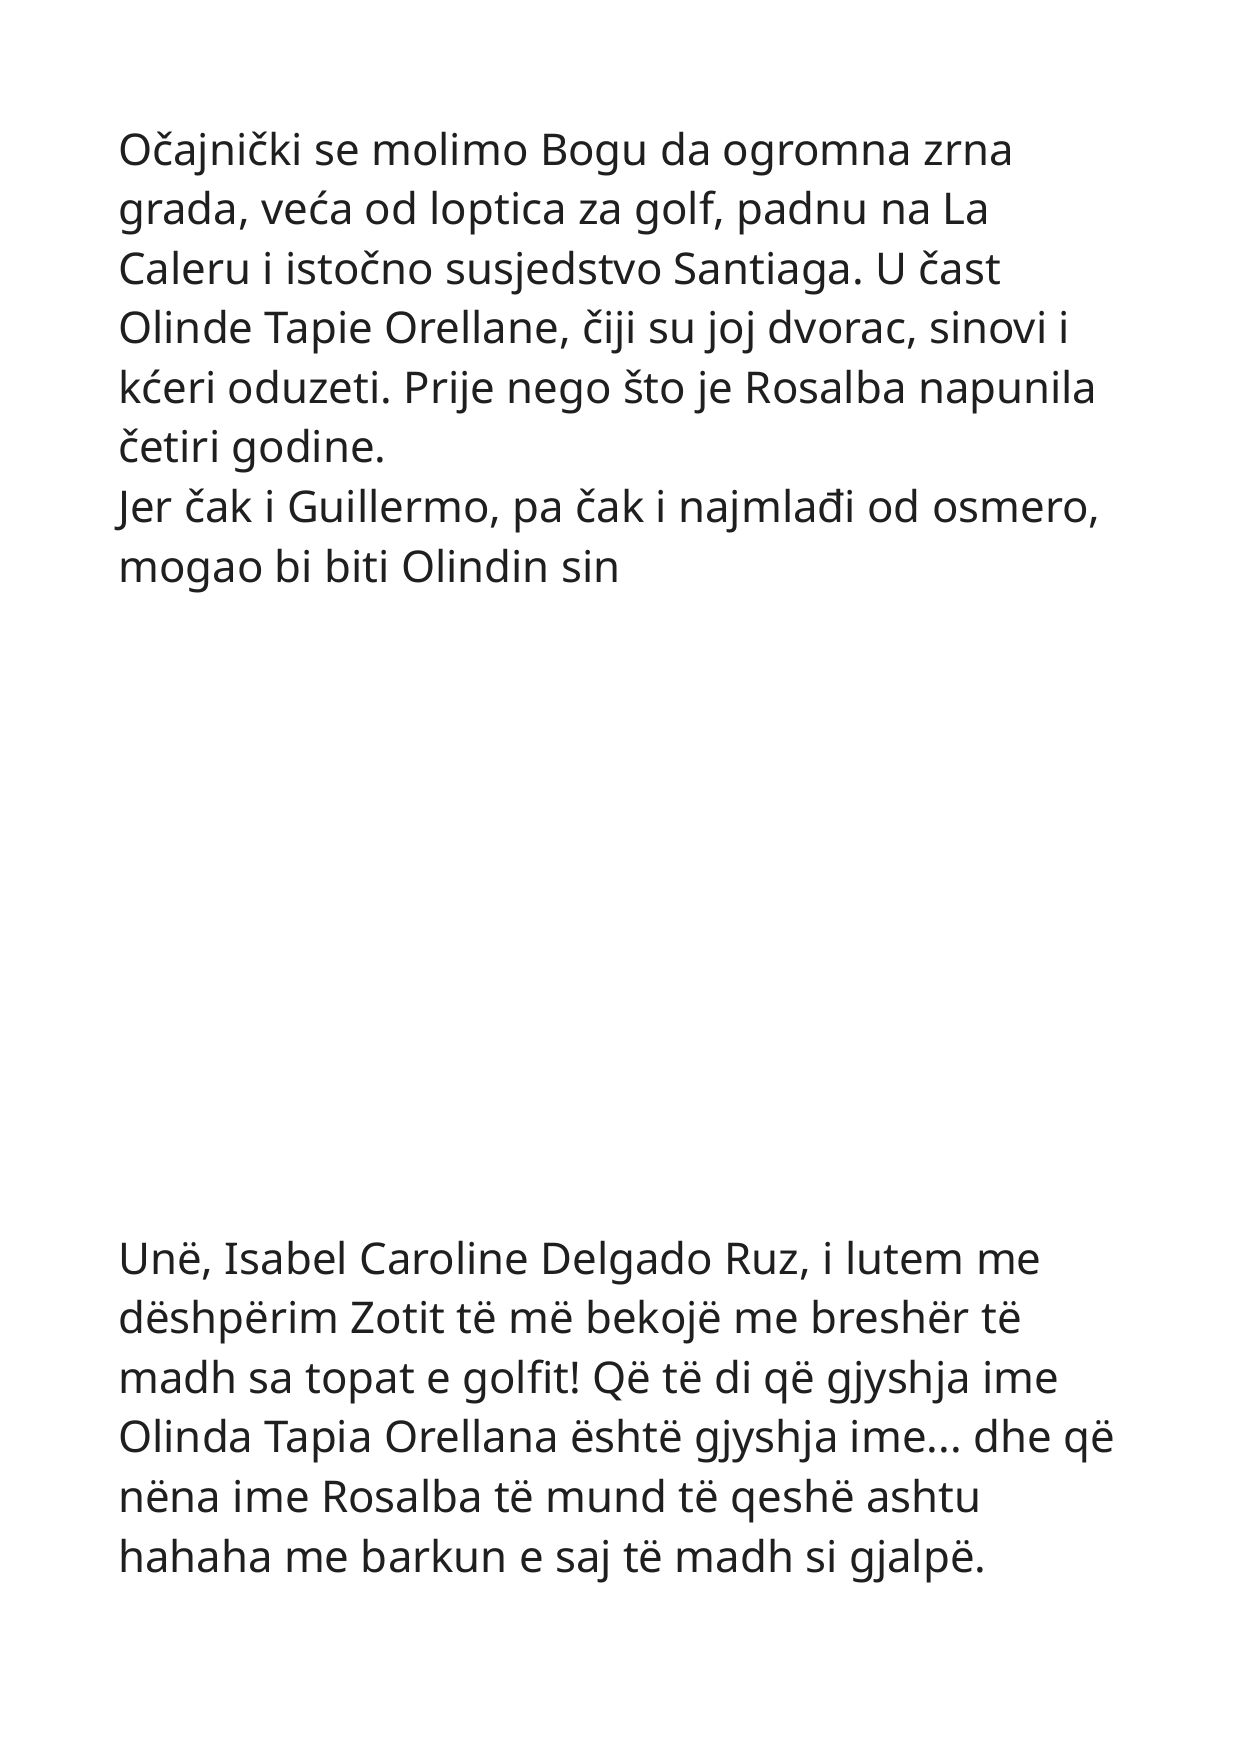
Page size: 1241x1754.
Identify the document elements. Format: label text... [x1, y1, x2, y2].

text Unë, Isabel Caroline Delgado Ruz, i lutem me dëshpërim Zotit të më bekojë me breshër të madh sa topat e golfit! Që të di që gjyshja ime Olinda Tapia Orellana është gjyshja ime... dhe që nëna ime Rosalba të mund të qeshë ashtu hahaha me barkun e saj të madh si gjalpë. [118, 1227, 1122, 1585]
text Očajnički se molimo Bogu da ogromna zrna grada, veća od loptica za golf, padnu na La Caleru i istočno susjedstvo Santiaga. U čast Olinde Tapie Orellane, čiji su joj dvorac, sinovi i kćeri oduzeti. Prije nego što je Rosalba napunila četiri godine. [118, 118, 1122, 476]
text Jer čak i Guillermo, pa čak i najmlađi od osmero, mogao bi biti Olindin sin [118, 476, 1122, 595]
